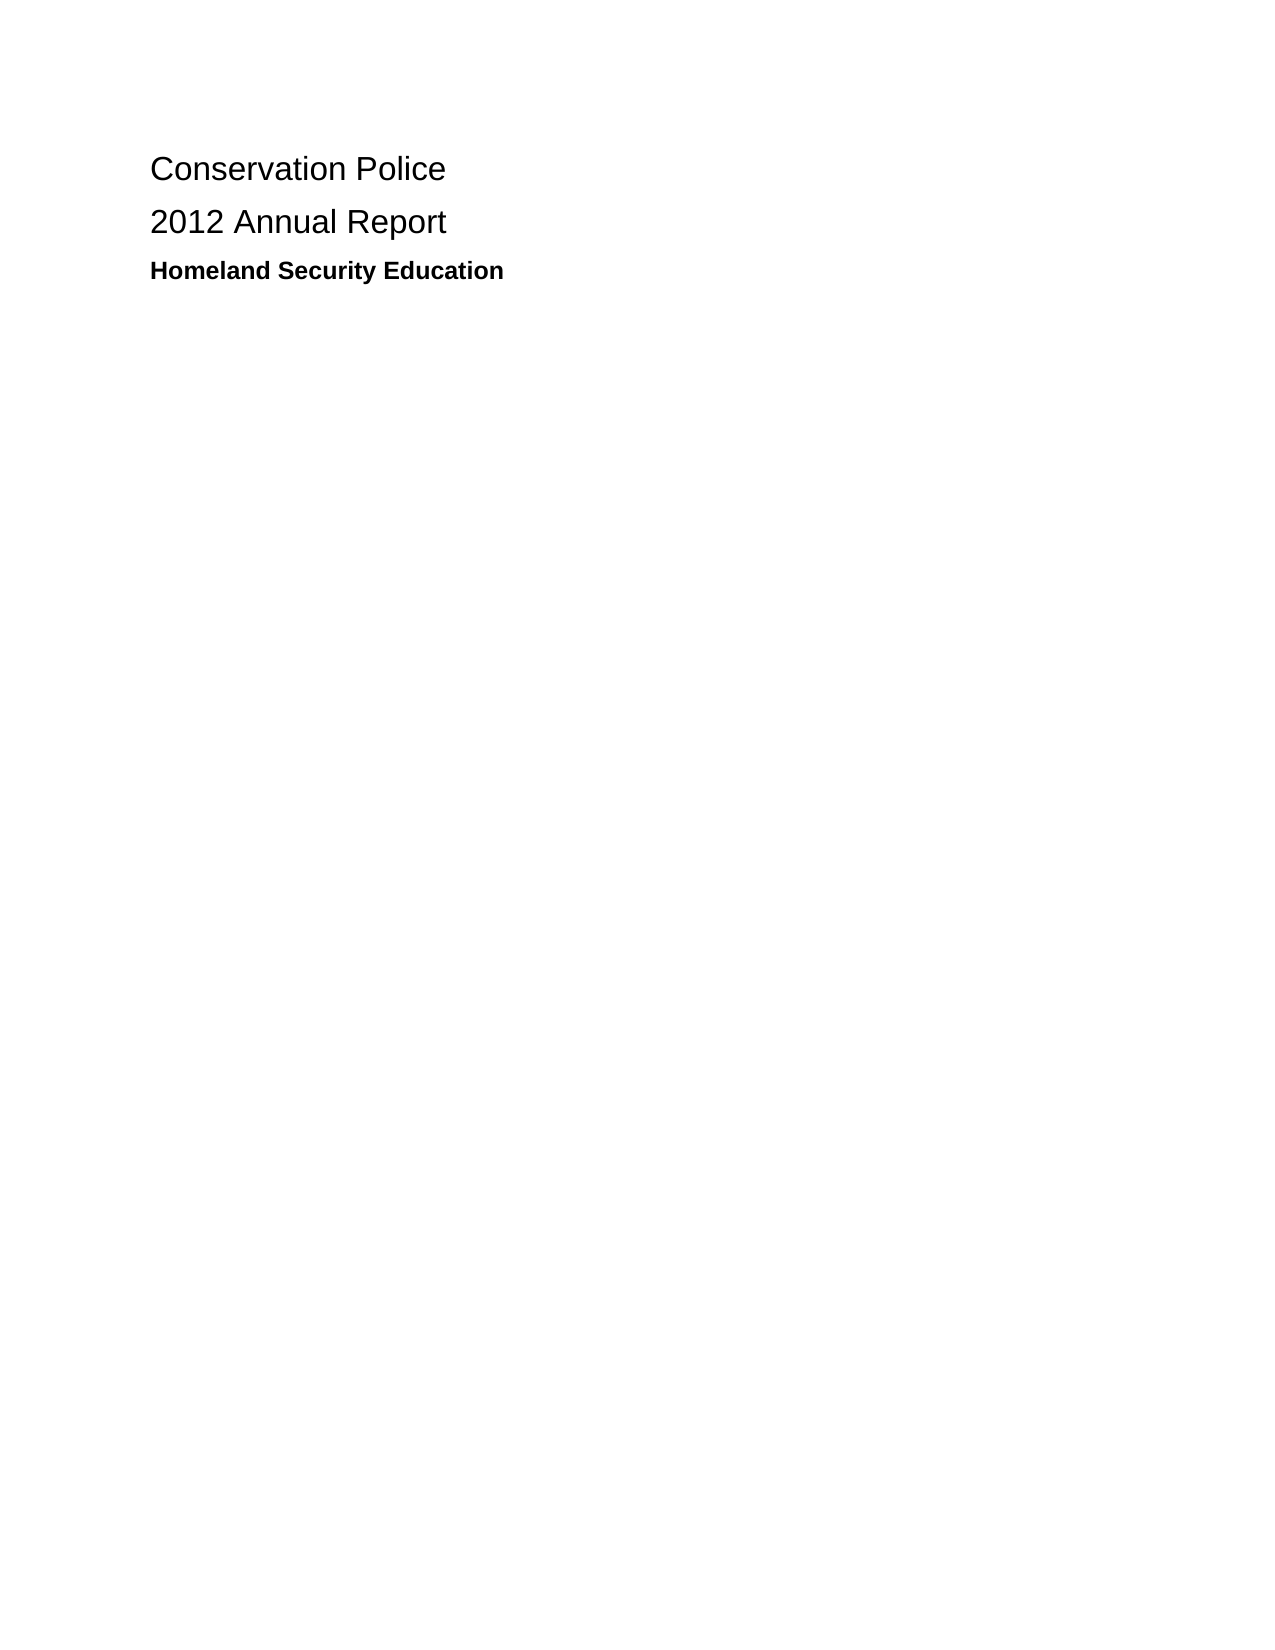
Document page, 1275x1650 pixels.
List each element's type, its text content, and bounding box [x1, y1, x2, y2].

text 2012 Annual Report [150, 203, 1125, 241]
text Homeland Security Education [150, 256, 1125, 284]
text Conservation Police [150, 150, 1125, 187]
